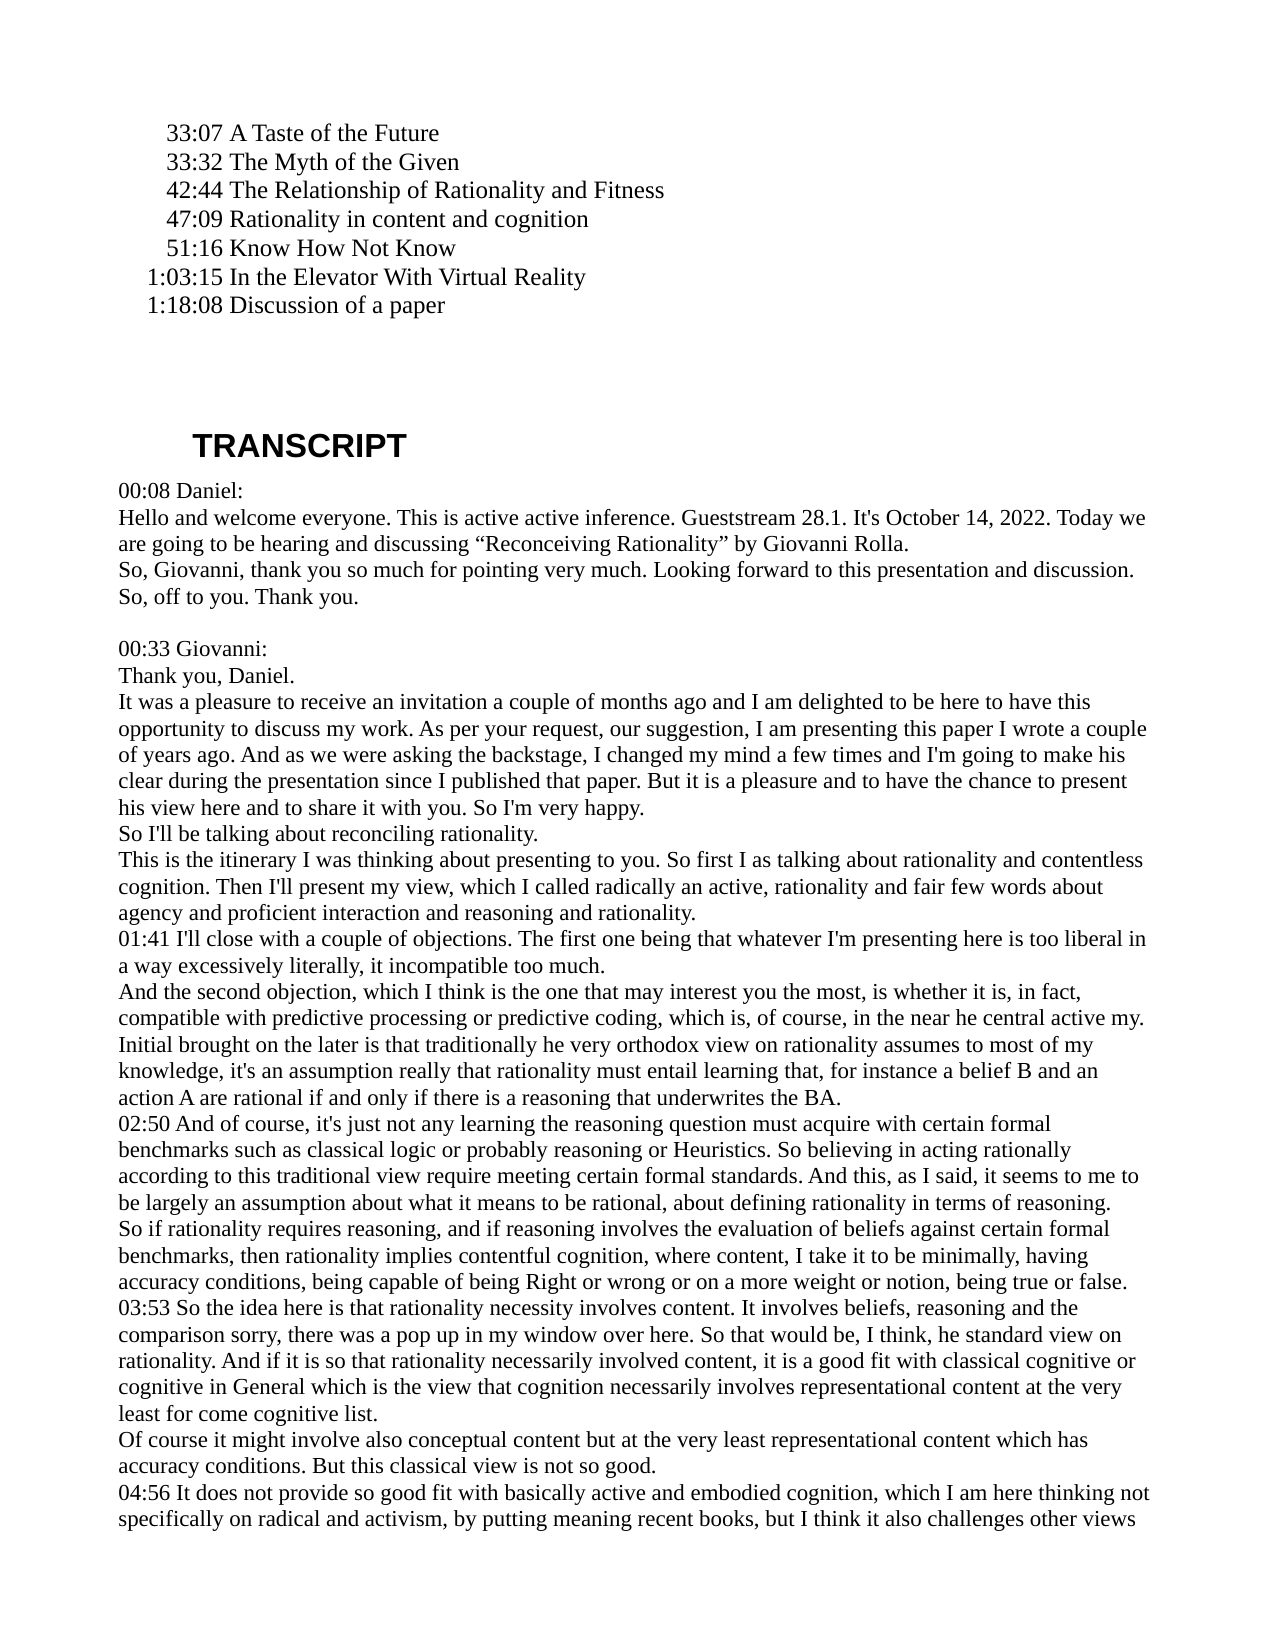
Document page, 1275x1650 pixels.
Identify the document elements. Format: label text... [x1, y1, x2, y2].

text Thank you, Daniel. [118, 662, 1157, 688]
table_cell 1:18:08 [112, 291, 226, 319]
table_cell 33:07 [112, 118, 226, 147]
table_cell The Myth of the Given [226, 147, 834, 176]
text This is the itinerary I was thinking about presenting to you. So first I as talking about rationality and contentless cognition. Then I'll present my view, which I called radically an active, rationality and fair few words about agency and proficient interaction and reasoning and rationality. [118, 846, 1157, 925]
text So if rationality requires reasoning, and if reasoning involves the evaluation of beliefs against certain formal benchmarks, then rationality implies contentful cognition, where content, I take it to be minimally, having accuracy conditions, being capable of being Right or wrong or on a more weight or notion, being true or false. [118, 1215, 1157, 1294]
text Hello and welcome everyone. This is active active inference. Gueststream 28.1. It's October 14, 2022. Today we are going to be hearing and discussing “Reconceiving Rationality” by Giovanni Rolla. [118, 504, 1157, 556]
table_cell 51:16 [112, 233, 226, 262]
subtitle TRANSCRIPT [118, 426, 1157, 465]
text So I'll be talking about reconciling rationality. [118, 820, 1157, 846]
table_cell The Relationship of Rationality and Fitness [226, 176, 834, 204]
table_cell Know How Not Know [226, 233, 834, 262]
table_cell In the Elevator With Virtual Reality [226, 262, 834, 291]
table_cell A Taste of the Future [226, 118, 834, 147]
text So, Giovanni, thank you so much for pointing very much. Looking forward to this presentation and discussion. So, off to you. Thank you. [118, 556, 1157, 609]
text 00:33 Giovanni: [118, 636, 1157, 662]
text 01:41 I'll close with a couple of objections. The first one being that whatever I'm presenting here is too liberal in a way excessively literally, it incompatible too much. [118, 925, 1157, 978]
text And the second objection, which I think is the one that may interest you the most, is whether it is, in fact, compatible with predictive processing or predictive coding, which is, of course, in the near he central active my. Initial brought on the later is that traditionally he very orthodox view on rationality assumes to most of my knowledge, it's an assumption really that rationality must entail learning that, for instance a belief B and an action A are rational if and only if there is a reasoning that underwrites the BA. [118, 978, 1157, 1110]
text 00:08 Daniel: [118, 477, 1157, 504]
text 04:56 It does not provide so good fit with basically active and embodied cognition, which I am here thinking not specifically on radical and activism, by putting meaning recent books, but I think it also challenges other views [118, 1479, 1157, 1532]
table_cell 47:09 [112, 204, 226, 233]
text 02:50 And of course, it's just not any learning the reasoning question must acquire with certain formal benchmarks such as classical logic or probably reasoning or Heuristics. So believing in acting rationally according to this traditional view require meeting certain formal standards. And this, as I said, it seems to me to be largely an assumption about what it means to be rational, about defining rationality in terms of reasoning. [118, 1110, 1157, 1215]
text It was a pleasure to receive an invitation a couple of months ago and I am delighted to be here to have this opportunity to discuss my work. As per your request, our suggestion, I am presenting this paper I wrote a couple of years ago. And as we were asking the backstage, I changed my mind a few times and I'm going to make his clear during the presentation since I published that paper. But it is a pleasure and to have the chance to present his view here and to share it with you. So I'm very happy. [118, 688, 1157, 820]
table_cell Discussion of a paper [226, 291, 834, 319]
text Of course it might involve also conceptual content but at the very least representational content which has accuracy conditions. But this classical view is not so good. [118, 1426, 1157, 1479]
table_cell Rationality in content and cognition [226, 204, 834, 233]
text 03:53 So the idea here is that rationality necessity involves content. It involves beliefs, reasoning and the comparison sorry, there was a pop up in my window over here. So that would be, I think, he standard view on rationality. And if it is so that rationality necessarily involved content, it is a good fit with classical cognitive or cognitive in General which is the view that cognition necessarily involves representational content at the very least for come cognitive list. [118, 1294, 1157, 1426]
table_cell 42:44 [112, 176, 226, 204]
table_cell 33:32 [112, 147, 226, 176]
table_cell 1:03:15 [112, 262, 226, 291]
